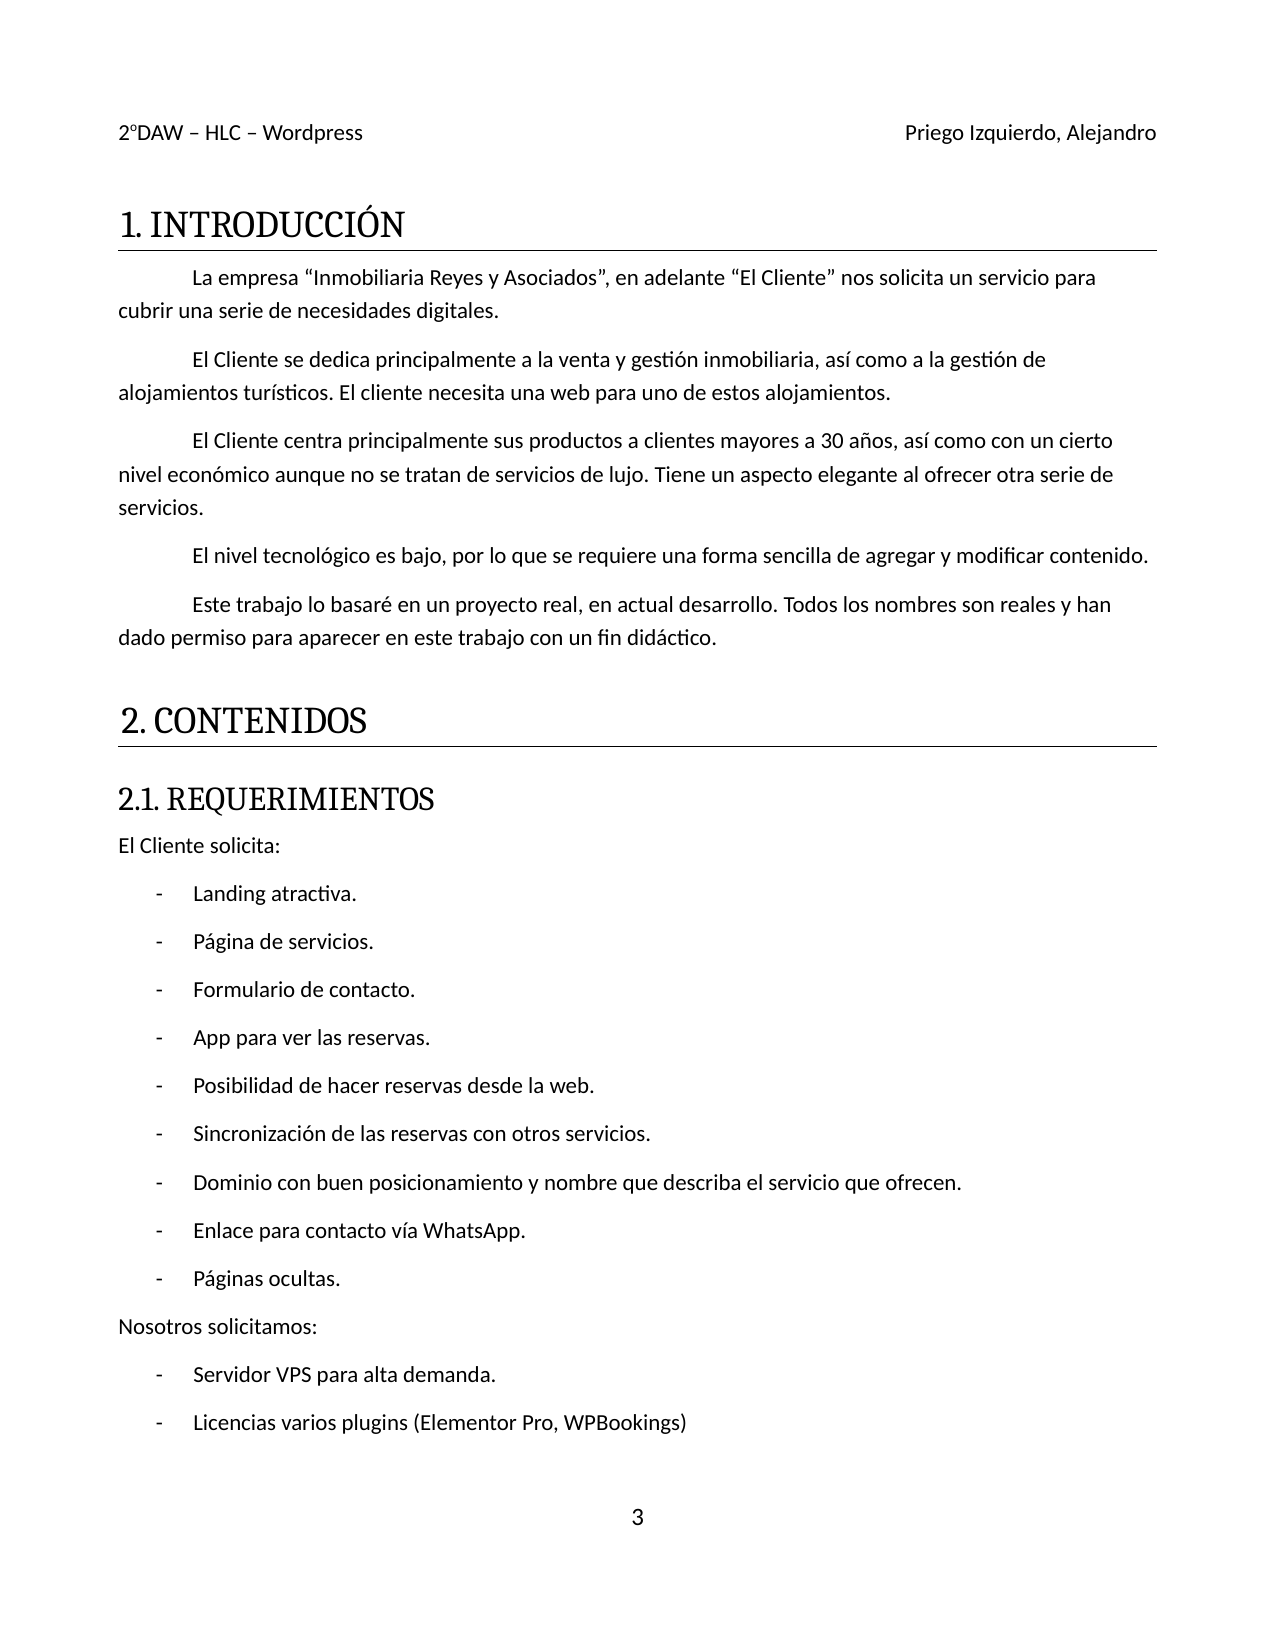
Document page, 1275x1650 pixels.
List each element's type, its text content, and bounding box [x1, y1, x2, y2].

text Este trabajo lo basaré en un proyecto real, en actual desarrollo. Todos los nombres son reales y han dado permiso para aparecer en este trabajo con un fin didáctico. [118, 590, 1157, 651]
text El Cliente se dedica principalmente a la venta y gestión inmobiliaria, así como a la gestión de alojamientos turísticos. El cliente necesita una web para uno de estos alojamientos. [118, 345, 1157, 406]
list Enlace para contacto vía WhatsApp. [156, 1216, 1157, 1244]
list Posibilidad de hacer reservas desde la web. [156, 1071, 1157, 1099]
list Página de servicios. [156, 927, 1157, 955]
list Páginas ocultas. [156, 1264, 1157, 1292]
list Sincronización de las reservas con otros servicios. [156, 1119, 1157, 1148]
list Landing atractiva. [156, 879, 1157, 907]
list Servidor VPS para alta demanda. [156, 1360, 1157, 1388]
subtitle 2. Contenidos [118, 696, 1157, 746]
subtitle 1. Introducción [118, 201, 1157, 250]
list Formulario de contacto. [156, 975, 1157, 1003]
subtitle 2.1. Requerimientos [118, 780, 1157, 818]
list Licencias varios plugins (Elementor Pro, WPBookings) [156, 1408, 1157, 1436]
list Dominio con buen posicionamiento y nombre que describa el servicio que ofrecen. [156, 1168, 1157, 1196]
text El nivel tecnológico es bajo, por lo que se requiere una forma sencilla de agregar y modificar contenido. [118, 542, 1157, 570]
text La empresa “Inmobiliaria Reyes y Asociados”, en adelante “El Cliente” nos solicita un servicio para cubrir una serie de necesidades digitales. [118, 263, 1157, 325]
text El Cliente centra principalmente sus productos a clientes mayores a 30 años, así como con un cierto nivel económico aunque no se tratan de servicios de lujo. Tiene un aspecto elegante al ofrecer otra serie de servicios. [118, 426, 1157, 522]
list App para ver las reservas. [156, 1023, 1157, 1051]
text El Cliente solicita: [118, 831, 1157, 859]
text Nosotros solicitamos: [118, 1312, 1157, 1340]
